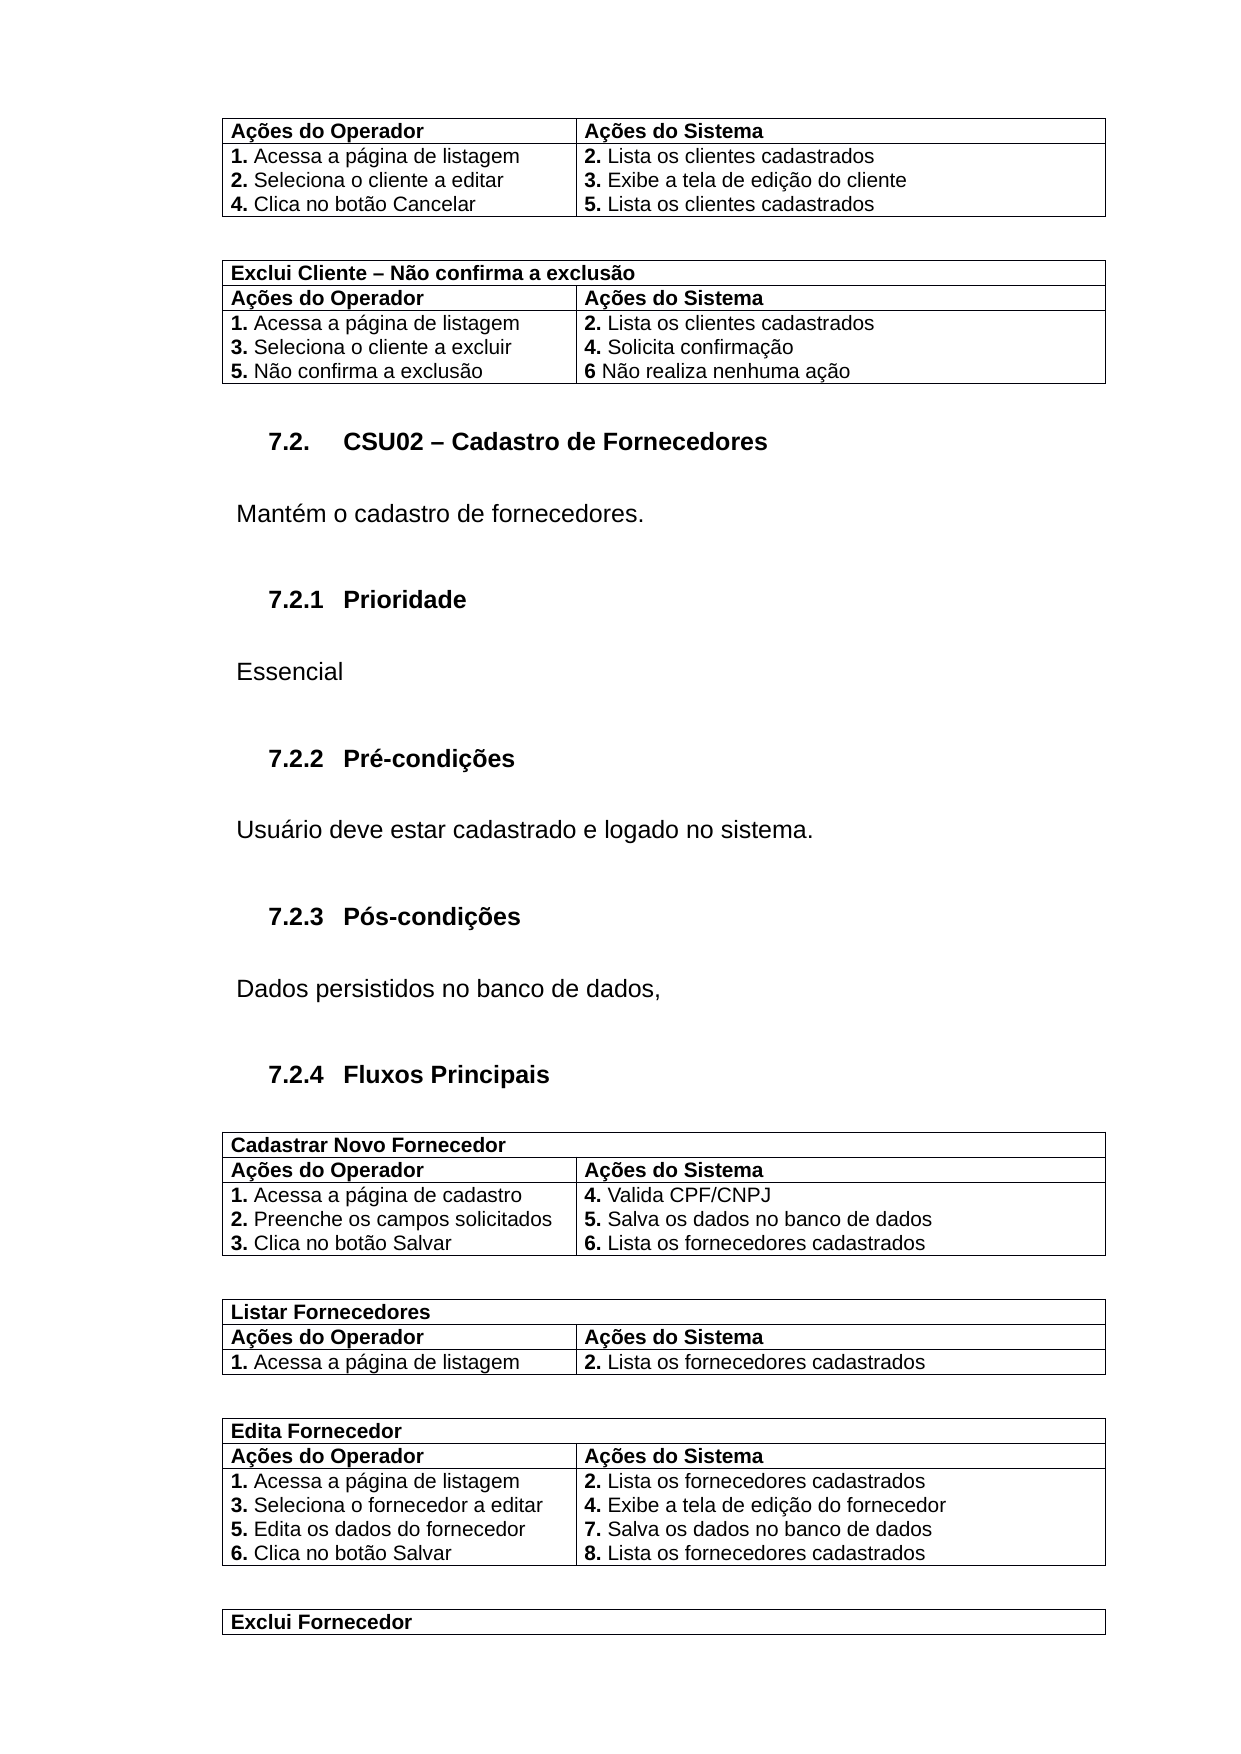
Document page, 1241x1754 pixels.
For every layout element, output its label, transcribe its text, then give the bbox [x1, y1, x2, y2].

subtitle 7.2. CSU02 – Cadastro de Fornecedores [193, 427, 1122, 456]
table_cell 1. Acessa a página de listagem 2. Seleciona o cliente a editar 4. Clica no botão Cancelar [223, 144, 576, 216]
table_cell 1. Acessa a página de listagem [223, 1350, 576, 1374]
text Usuário deve estar cadastrado e logado no sistema. [118, 815, 1122, 844]
table_cell 4. Valida CPF/CNPJ 5. Salva os dados no banco de dados 6. Lista os fornecedores cadastrados [577, 1183, 1105, 1254]
table_cell 2. Lista os fornecedores cadastrados 4. Exibe a tela de edição do fornecedor 7. Salva os dados no banco de dados 8. Lista os fornecedores cadastrados [577, 1469, 1105, 1565]
text Essencial [118, 657, 1122, 686]
table_cell Ações do Operador [223, 1444, 576, 1468]
table_header Exclui Fornecedor [223, 1610, 1105, 1634]
table_cell Ações do Operador [223, 119, 576, 143]
subtitle 7.2.2 Pré-condições [209, 743, 1122, 772]
table_cell Ações do Operador [223, 286, 576, 310]
table_cell Ações do Sistema [577, 286, 1105, 310]
table_cell 2. Lista os clientes cadastrados 4. Solicita confirmação 6 Não realiza nenhuma ação [577, 311, 1105, 383]
text Dados persistidos no banco de dados, [118, 973, 1122, 1002]
table_header Listar Fornecedores [223, 1300, 1105, 1324]
table_header Cadastrar Novo Fornecedor [223, 1133, 1105, 1157]
table_header Edita Fornecedor [223, 1419, 1105, 1443]
table_cell Ações do Operador [223, 1325, 576, 1349]
text Mantém o cadastro de fornecedores. [118, 499, 1122, 528]
table_cell Ações do Sistema [577, 1444, 1105, 1468]
table_cell 1. Acessa a página de listagem 3. Seleciona o fornecedor a editar 5. Edita os dados do fornecedor 6. Clica no botão Salvar [223, 1469, 576, 1565]
table_cell 1. Acessa a página de cadastro 2. Preenche os campos solicitados 3. Clica no botão Salvar [223, 1183, 576, 1254]
table_header Exclui Cliente – Não confirma a exclusão [223, 261, 1105, 285]
table_cell Ações do Sistema [577, 1325, 1105, 1349]
subtitle 7.2.4 Fluxos Principais [209, 1060, 1122, 1088]
table_cell 1. Acessa a página de listagem 3. Seleciona o cliente a excluir 5. Não confirma a exclusão [223, 311, 576, 383]
table_cell Ações do Operador [223, 1158, 576, 1182]
table_cell 2. Lista os clientes cadastrados 3. Exibe a tela de edição do cliente 5. Lista os clientes cadastrados [577, 144, 1105, 216]
table_cell 2. Lista os fornecedores cadastrados [577, 1350, 1105, 1374]
subtitle 7.2.1 Prioridade [209, 585, 1122, 614]
subtitle 7.2.3 Pós-condições [209, 902, 1122, 930]
table_cell Ações do Sistema [577, 1158, 1105, 1182]
table_cell Ações do Sistema [577, 119, 1105, 143]
